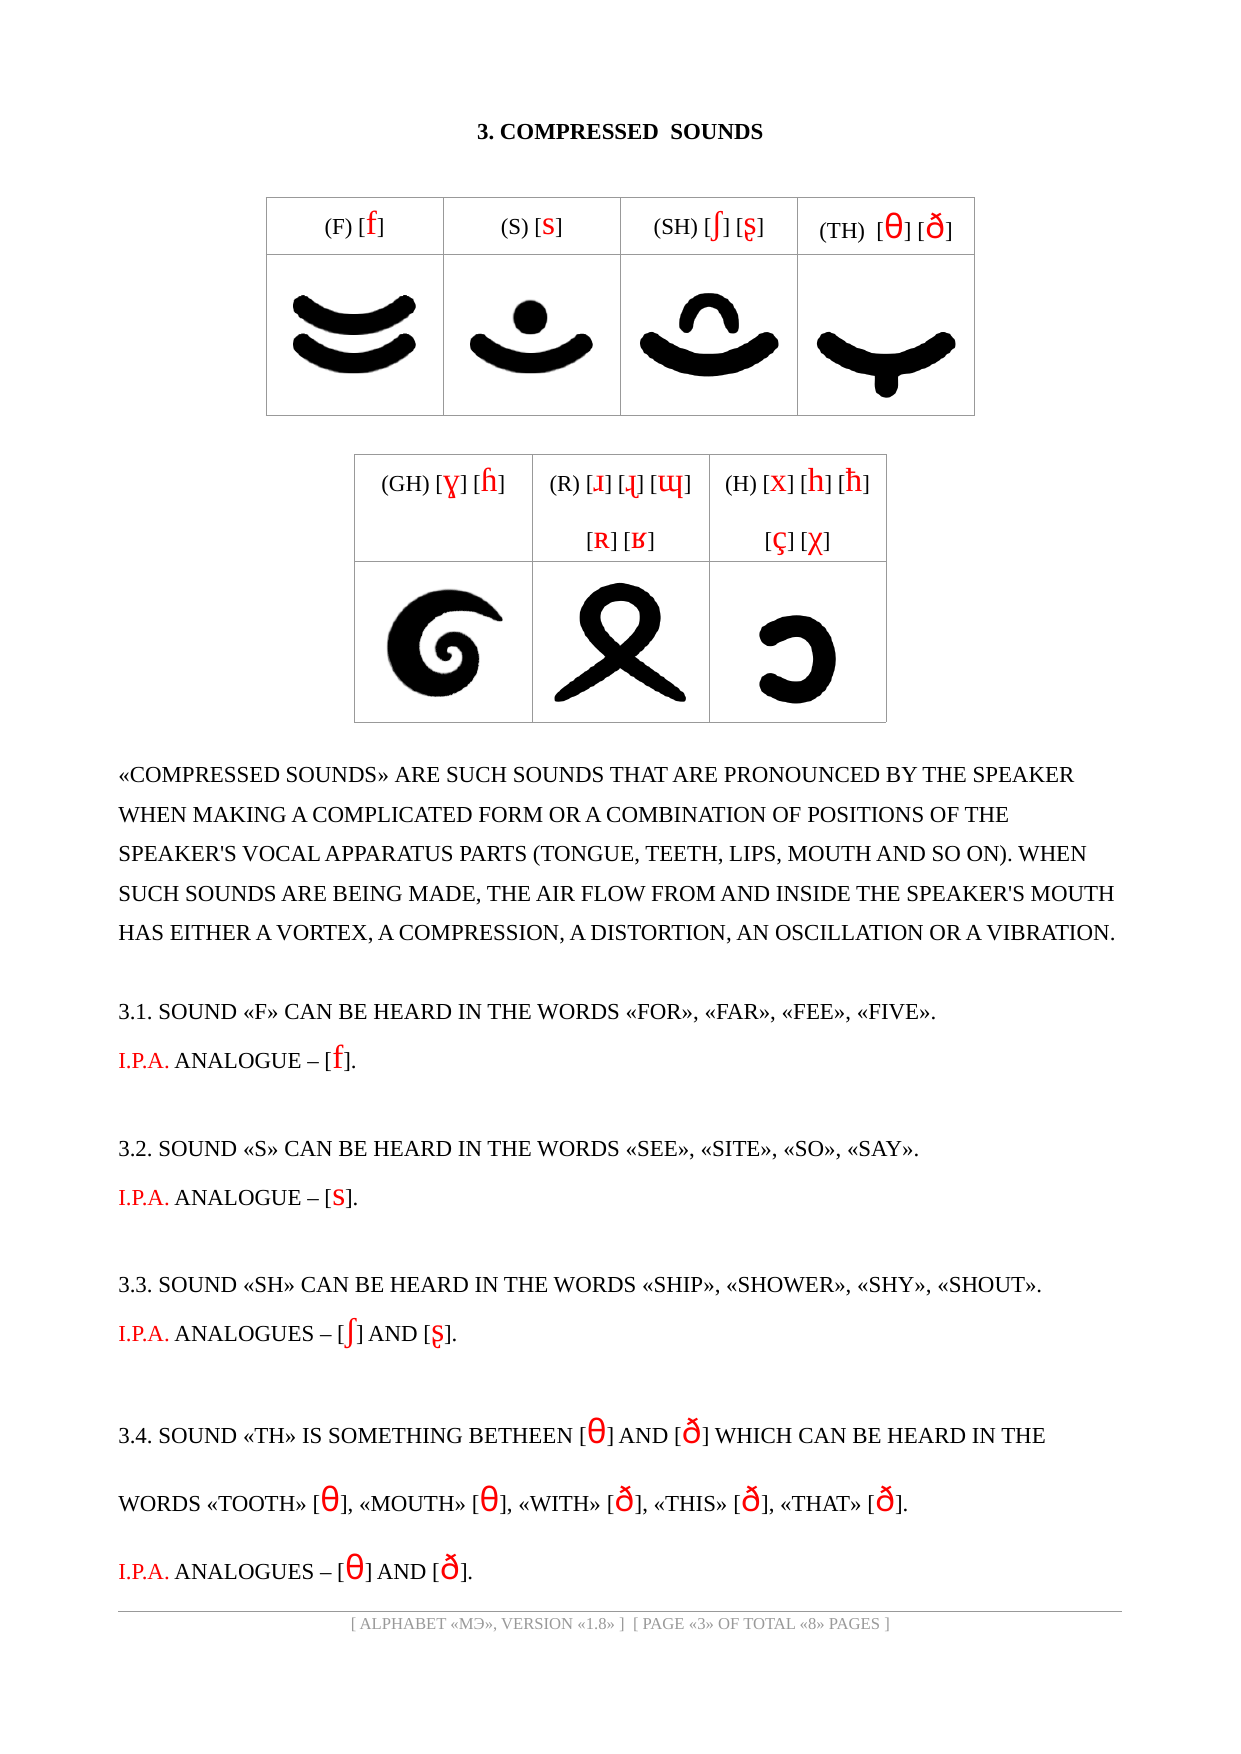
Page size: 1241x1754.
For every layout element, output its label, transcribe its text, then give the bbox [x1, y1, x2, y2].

table_cell [267, 255, 443, 414]
table_cell [355, 562, 532, 722]
text I.P.A. ANALOGUES – [ʃ] AND [ʂ]. [118, 1311, 1122, 1349]
table_header (F) [f] [267, 198, 443, 254]
picture [811, 260, 961, 409]
table_header (TH) [θ] [ð] [798, 198, 974, 254]
picture [722, 567, 872, 717]
picture [634, 260, 783, 409]
picture [545, 567, 695, 717]
picture [280, 260, 429, 409]
picture [457, 260, 606, 409]
table_header (GH) [ɣ] [ɦ] [355, 455, 532, 561]
table_header (R) [ɹ] [ɻ] [ɰ] [ʀ] [ʁ] [533, 455, 709, 561]
table_header (H) [x] [h] [ħ] [ç] [χ] [710, 455, 886, 561]
table_header (S) [s] [444, 198, 620, 254]
picture [368, 567, 518, 717]
text 3.4. SOUND «TH» IS SOMETHING BETHEEN [θ] AND [ð] WHICH CAN BE HEARD IN THE WORDS «TOOTH» [θ], «MOUTH» [θ], «WITH» [ð], «THIS» [ð], «THAT» [ð]. [118, 1408, 1122, 1521]
table_cell [710, 562, 886, 722]
text 3.3. SOUND «SH» CAN BE HEARD IN THE WORDS «SHIP», «SHOWER», «SHY», «SHOUT». [118, 1271, 1122, 1298]
table_cell [533, 562, 709, 722]
text 3.2. SOUND «S» CAN BE HEARD IN THE WORDS «SEE», «SITE», «SO», «SAY». [118, 1135, 1122, 1161]
text «COMPRESSED SOUNDS» ARE SUCH SOUNDS THAT ARE PRONOUNCED BY THE SPEAKER WHEN MAKING A COMPLICATED FORM OR A COMBINATION OF POSITIONS OF THE SPEAKER'S VOCAL APPARATUS PARTS (TONGUE, TEETH, LIPS, MOUTH AND SO ON). WHEN SUCH SOUNDS ARE BEING MADE, THE AIR FLOW FROM AND INSIDE THE SPEAKER'S MOUTH HAS EITHER A VORTEX, A COMPRESSION, A DISTORTION, AN OSCILLATION OR A VIBRATION. [118, 761, 1122, 946]
table_header (SH) [ʃ] [ʂ] [621, 198, 797, 254]
text I.P.A. ANALOGUE – [f]. [118, 1038, 1122, 1076]
table_cell [621, 255, 797, 414]
table_cell [798, 255, 974, 414]
text 3.1. SOUND «F» CAN BE HEARD IN THE WORDS «FOR», «FAR», «FEE», «FIVE». [118, 998, 1122, 1025]
text 3. COMPRESSED SOUNDS [118, 118, 1122, 144]
text I.P.A. ANALOGUES – [θ] AND [ð]. [118, 1544, 1122, 1589]
table_cell [444, 255, 620, 414]
text I.P.A. ANALOGUE – [s]. [118, 1174, 1122, 1213]
